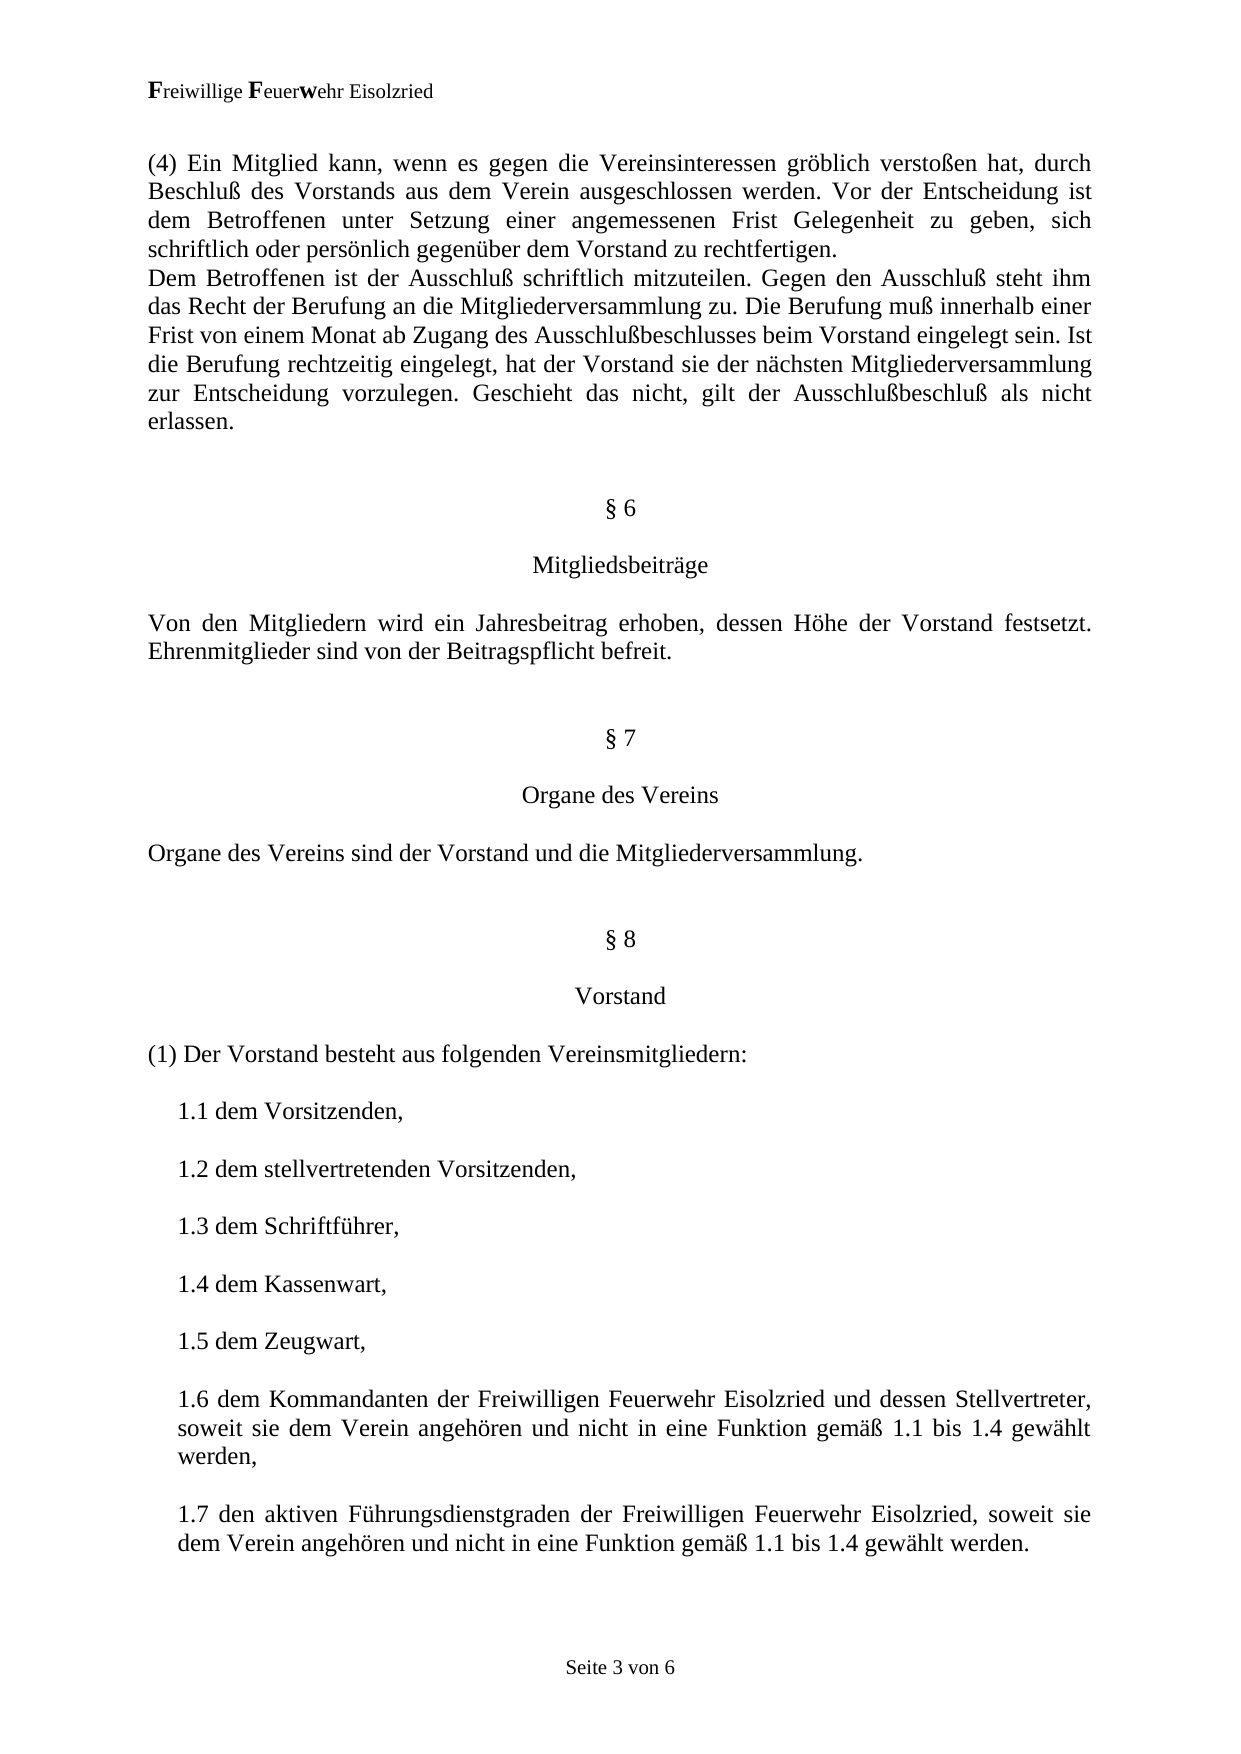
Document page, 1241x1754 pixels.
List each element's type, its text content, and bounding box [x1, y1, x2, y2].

text (1) Der Vorstand besteht aus folgenden Vereinsmitgliedern: [148, 1039, 1093, 1068]
text 1.6 dem Kommandanten der Freiwilligen Feuerwehr Eisolzried und dessen Stellvertreter, soweit sie dem Verein angehören und nicht in eine Funktion gemäß 1.1 bis 1.4 gewählt werden, [177, 1384, 1093, 1470]
text § 7 [148, 723, 1093, 751]
text Organe des Vereins sind der Vorstand und die Mitgliederversammlung. [148, 838, 1093, 866]
text Organe des Vereins [148, 780, 1093, 809]
text § 6 [148, 493, 1093, 521]
text Vorstand [148, 981, 1093, 1010]
text Mitgliedsbeiträge [148, 550, 1093, 579]
text Dem Betroffenen ist der Ausschluß schriftlich mitzuteilen. Gegen den Ausschluß steht ihm das Recht der Berufung an die Mitgliederversammlung zu. Die Berufung muß innerhalb einer Frist von einem Monat ab Zugang des Ausschlußbeschlusses beim Vorstand eingelegt sein. Ist die Berufung rechtzeitig eingelegt, hat der Vorstand sie der nächsten Mitgliederversammlung zur Entscheidung vorzulegen. Geschieht das nicht, gilt der Ausschlußbeschluß als nicht erlassen. [148, 263, 1093, 435]
text § 8 [148, 924, 1093, 953]
text 1.2 dem stellvertretenden Vorsitzenden, [177, 1154, 1093, 1183]
text 1.1 dem Vorsitzenden, [177, 1096, 1093, 1125]
text 1.3 dem Schriftführer, [177, 1211, 1093, 1240]
text 1.4 dem Kassenwart, [177, 1269, 1093, 1298]
text 1.7 den aktiven Führungsdienstgraden der Freiwilligen Feuerwehr Eisolzried, soweit sie dem Verein angehören und nicht in eine Funktion gemäß 1.1 bis 1.4 gewählt werden. [177, 1499, 1093, 1556]
text Von den Mitgliedern wird ein Jahresbeitrag erhoben, dessen Höhe der Vorstand festsetzt. Ehrenmitglieder sind von der Beitragspflicht befreit. [148, 608, 1093, 665]
text (4) Ein Mitglied kann, wenn es gegen die Vereinsinteressen gröblich verstoßen hat, durch Beschluß des Vorstands aus dem Verein ausgeschlossen werden. Vor der Entscheidung ist dem Betroffenen unter Setzung einer angemessenen Frist Gelegenheit zu geben, sich schriftlich oder persönlich gegenüber dem Vorstand zu rechtfertigen. [148, 148, 1093, 263]
text 1.5 dem Zeugwart, [177, 1326, 1093, 1355]
